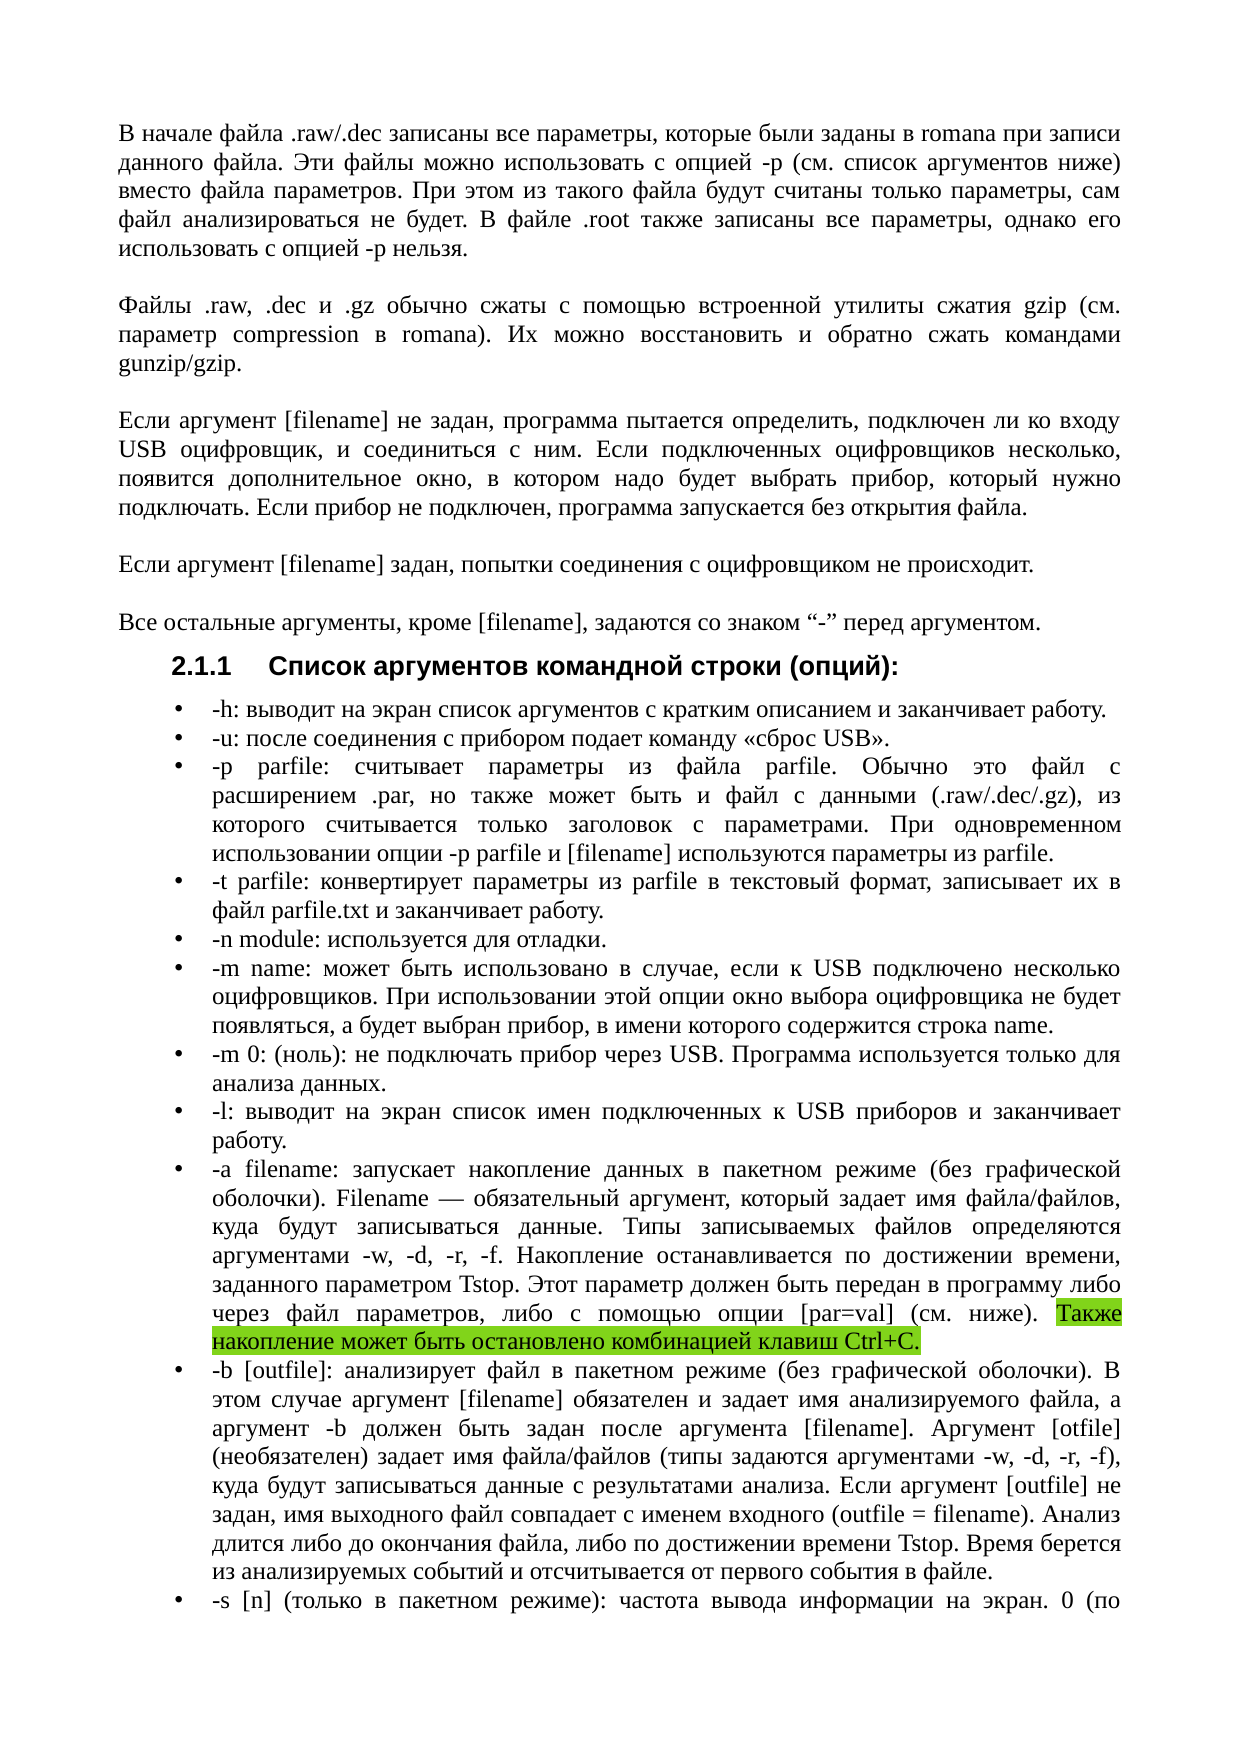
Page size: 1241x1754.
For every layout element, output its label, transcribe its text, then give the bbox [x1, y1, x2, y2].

list -m 0: (ноль): не подключать прибор через USB. Программа используется только для анализа данных. [174, 1039, 1122, 1096]
text Файлы .raw, .dec и .gz обычно сжаты с помощью встроенной утилиты сжатия gzip (см. параметр compression в romana). Их можно восстановить и обратно сжать командами gunzip/gzip. [118, 291, 1122, 377]
list -u: после соединения с прибором подает команду «сброс USB». [174, 723, 1122, 751]
text Если аргумент [filename] не задан, программа пытается определить, подключен ли ко входу USB оцифровщик, и соединиться с ним. Если подключенных оцифровщиков несколько, появится дополнительное окно, в котором надо будет выбрать прибор, который нужно подключать. Если прибор не подключен, программа запускается без открытия файла. [118, 406, 1122, 521]
list -l: выводит на экран список имен подключенных к USB приборов и заканчивает работу. [174, 1096, 1122, 1154]
list -t parfile: конвертирует параметры из parfile в текстовый формат, записывает их в файл parfile.txt и заканчивает работу. [174, 866, 1122, 924]
list -h: выводит на экран список аргументов с кратким описанием и заканчивает работу. [174, 694, 1122, 723]
list -n module: используется для отладки. [174, 924, 1122, 953]
text В начале файла .raw/.dec записаны все параметры, которые были заданы в romana при записи данного файла. Эти файлы можно использовать с опцией -p (см. список аргументов ниже) вместо файла параметров. При этом из такого файла будут считаны только параметры, сам файл анализироваться не будет. В файле .root также записаны все параметры, однако его использовать с опцией -p нельзя. [118, 118, 1122, 262]
list -p parfile: считывает параметры из файла parfile. Обычно это файл с расширением .par, но также может быть и файл с данными (.raw/.dec/.gz), из которого считывается только заголовок с параметрами. При одновременном использовании опции -p parfile и [filename] используются параметры из parfile. [174, 751, 1122, 866]
list -m name: может быть использовано в случае, если к USB подключено несколько оцифровщиков. При использовании этой опции окно выбора оцифровщика не будет появляться, а будет выбран прибор, в имени которого содержится строка name. [174, 953, 1122, 1039]
text Все остальные аргументы, кроме [filename], задаются со знаком “-” перед аргументом. [118, 607, 1122, 636]
list -b [outfile]: анализирует файл в пакетном режиме (без графической оболочки). В этом случае аргумент [filename] обязателен и задает имя анализируемого файла, а аргумент -b должен быть задан после аргумента [filename]. Аргумент [otfile] (необязателен) задает имя файла/файлов (типы задаются аргументами -w, -d, -r, -f), куда будут записываться данные с результатами анализа. Если аргумент [outfile] не задан, имя выходного файл совпадает с именем входного (outfile = filename). Анализ длится либо до окончания файла, либо по достижении времени Tstop. Время берется из анализируемых событий и отсчитывается от первого события в файле. [174, 1355, 1122, 1585]
text Если аргумент [filename] задан, попытки соединения с оцифровщиком не происходит. [118, 549, 1122, 578]
list -s [n] (только в пакетном режиме): частота вывода информации на экран. 0 (по [174, 1585, 1122, 1614]
list -a filename: запускает накопление данных в пакетном режиме (без графической оболочки). Filename — обязательный аргумент, который задает имя файла/файлов, куда будут записываться данные. Типы записываемых файлов определяются аргументами -w, -d, -r, -f. Накопление останавливается по достижении времени, заданного параметром Tstop. Этот параметр должен быть передан в программу либо через файл параметров, либо с помощью опции [par=val] (см. ниже). Также накопление может быть остановлено комбинацией клавиш Ctrl+C. [174, 1154, 1122, 1355]
subtitle Список аргументов командной строки (опций): [171, 650, 1122, 681]
